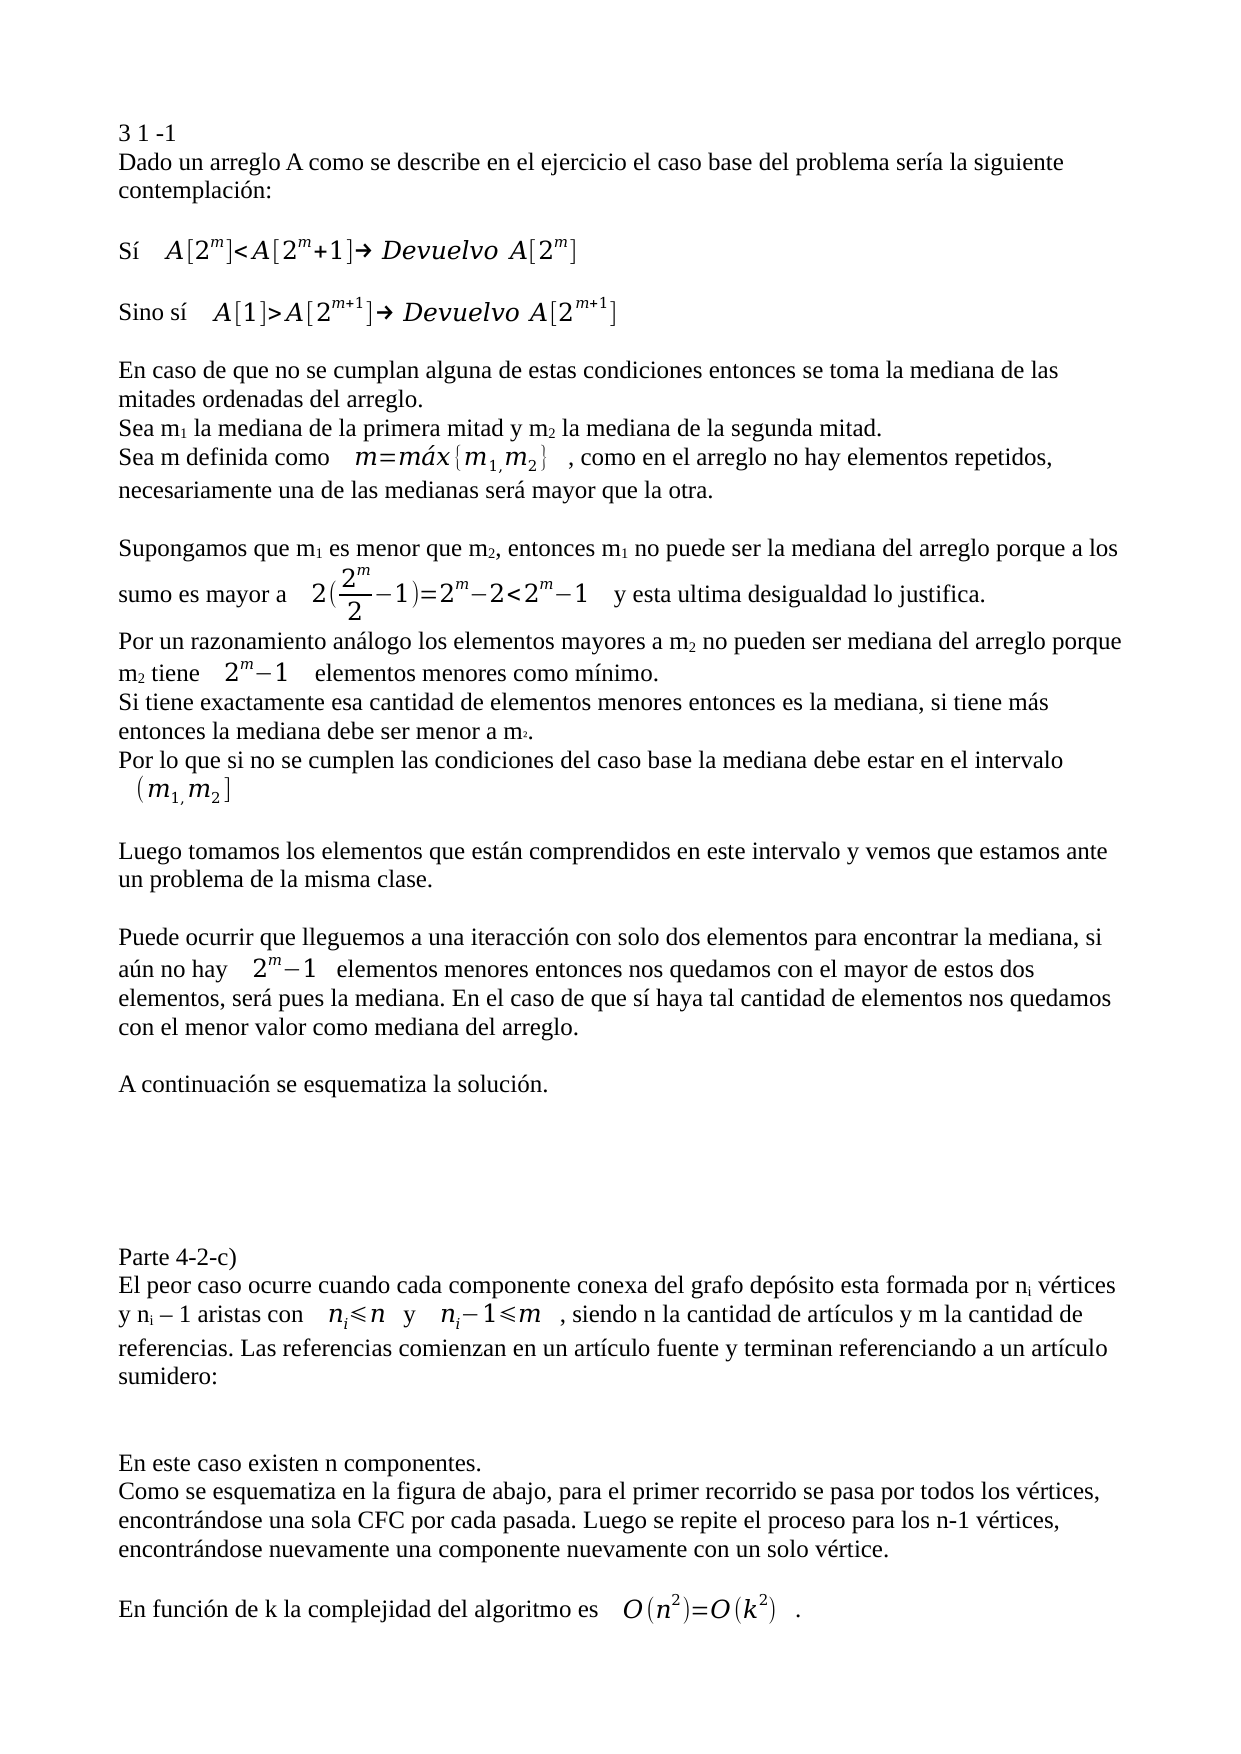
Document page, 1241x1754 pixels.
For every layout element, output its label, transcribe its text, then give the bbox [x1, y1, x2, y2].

text En caso de que no se cumplan alguna de estas condiciones entonces se toma la mediana de las mitades ordenadas del arreglo. [118, 356, 1122, 413]
text Supongamos que m1 es menor que m2, entonces m1 no puede ser la mediana del arreglo porque a los sumo es mayor a y esta ultima desigualdad lo justifica. [118, 533, 1122, 626]
text Puede ocurrir que lleguemos a una iteracción con solo dos elementos para encontrar la mediana, si aún no hay elementos menores entonces nos quedamos con el mayor de estos dos elementos, será pues la mediana. En el caso de que sí haya tal cantidad de elementos nos quedamos con el menor valor como mediana del arreglo. [118, 922, 1122, 1041]
text Sí [118, 233, 1122, 266]
text Parte 4-2-c) [118, 1242, 1122, 1271]
text Luego tomamos los elementos que están comprendidos en este intervalo y vemos que estamos ante un problema de la misma clase. [118, 836, 1122, 893]
text El peor caso ocurre cuando cada componente conexa del grafo depósito esta formada por ni vértices y ni – 1 aristas con y , siendo n la cantidad de artículos y m la cantidad de referencias. Las referencias comienzan en un artículo fuente y terminan referenciando a un artículo sumidero: [118, 1271, 1122, 1390]
text En este caso existen n componentes. [118, 1448, 1122, 1476]
text Por lo que si no se cumplen las condiciones del caso base la mediana debe estar en el intervalo [118, 745, 1122, 807]
text Sino sí [118, 294, 1122, 327]
text Sea m1 la mediana de la primera mitad y m2 la mediana de la segunda mitad. [118, 413, 1122, 442]
text Como se esquematiza en la figura de abajo, para el primer recorrido se pasa por todos los vértices, encontrándose una sola CFC por cada pasada. Luego se repite el proceso para los n-1 vértices, encontrándose nuevamente una componente nuevamente con un solo vértice. [118, 1476, 1122, 1563]
text 3 1 -1 [118, 118, 1122, 147]
text A continuación se esquematiza la solución. [118, 1069, 1122, 1098]
text Si tiene exactamente esa cantidad de elementos menores entonces es la mediana, si tiene más entonces la mediana debe ser menor a m². [118, 687, 1122, 745]
text Sea m definida como , como en el arreglo no hay elementos repetidos, necesariamente una de las medianas será mayor que la otra. [118, 442, 1122, 504]
text En función de k la complejidad del algoritmo es . [118, 1591, 1122, 1625]
text Dado un arreglo A como se describe en el ejercicio el caso base del problema sería la siguiente contemplación: [118, 147, 1122, 204]
text Por un razonamiento análogo los elementos mayores a m2 no pueden ser mediana del arreglo porque m2 tiene elementos menores como mínimo. [118, 626, 1122, 687]
